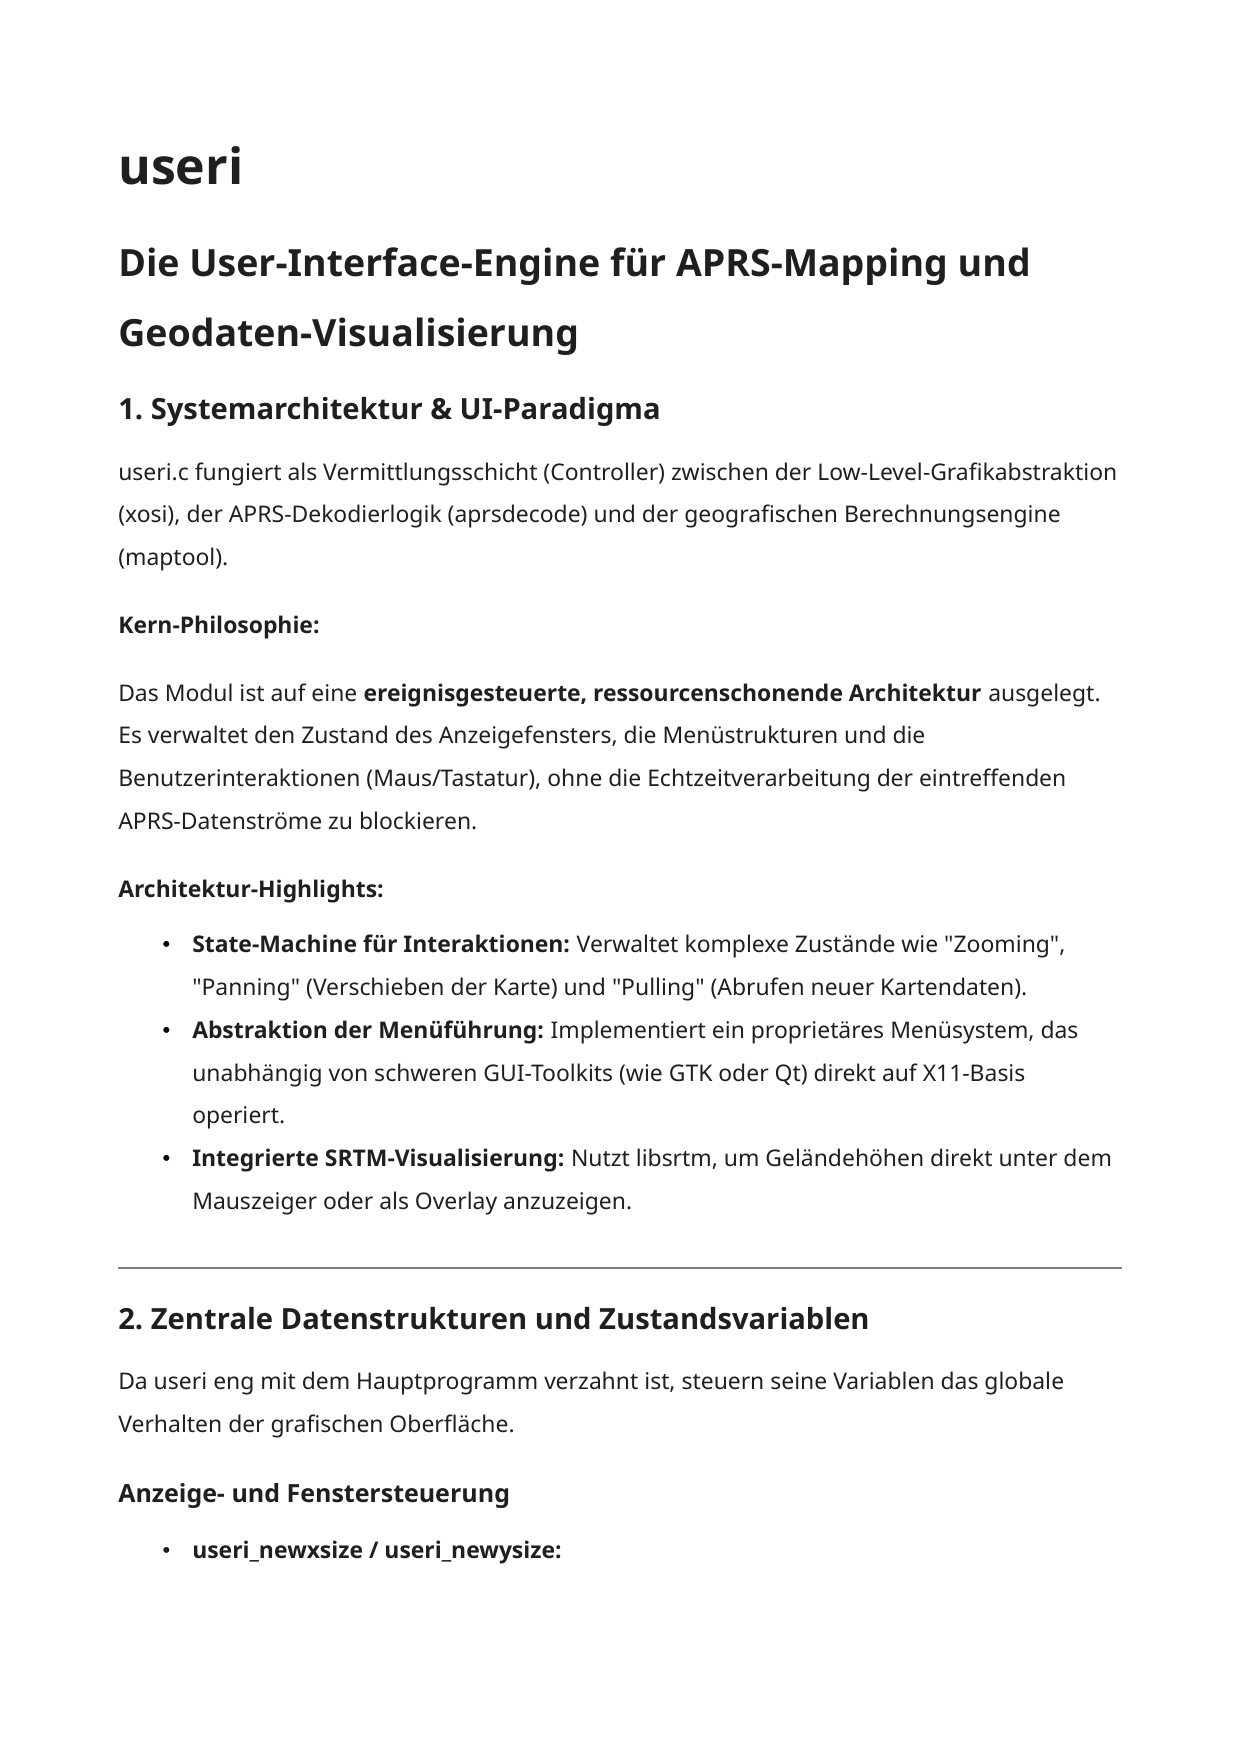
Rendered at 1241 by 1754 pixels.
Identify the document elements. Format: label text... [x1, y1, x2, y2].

text Das Modul ist auf eine ereignisgesteuerte, ressourcenschonende Architektur ausgelegt. Es verwaltet den Zustand des Anzeigefensters, die Menüstrukturen und die Benutzerinteraktionen (Maus/Tastatur), ohne die Echtzeitverarbeitung der eintreffenden APRS-Datenströme zu blockieren. [118, 677, 1122, 836]
subtitle Anzeige- und Fenstersteuerung [118, 1475, 1122, 1509]
text Kern-Philosophie: [118, 609, 1122, 640]
text useri.c fungiert als Vermittlungsschicht (Controller) zwischen der Low-Level-Grafikabstraktion (xosi), der APRS-Dekodierlogik (aprsdecode) und der geografischen Berechnungsengine (maptool). [118, 455, 1122, 572]
list useri_newxsize / useri_newysize: [162, 1534, 1122, 1566]
subtitle 2. Zentrale Datenstrukturen und Zustandsvariablen [118, 1298, 1122, 1338]
list State-Machine für Interaktionen: Verwaltet komplexe Zustände wie "Zooming", "Panning" (Verschieben der Karte) und "Pulling" (Abrufen neuer Kartendaten). [162, 928, 1122, 1002]
subtitle useri [118, 131, 1122, 199]
list Abstraktion der Menüführung: Implementiert ein proprietäres Menüsystem, das unabhängig von schweren GUI-Toolkits (wie GTK oder Qt) direkt auf X11-Basis operiert. [162, 1014, 1122, 1131]
subtitle 1. Systemarchitektur & UI-Paradigma [118, 389, 1122, 428]
text Architektur-Highlights: [118, 873, 1122, 904]
subtitle Die User-Interface-Engine für APRS-Mapping und Geodaten-Visualisierung [118, 236, 1122, 357]
text Da useri eng mit dem Hauptprogramm verzahnt ist, steuern seine Variablen das globale Verhalten der grafischen Oberfläche. [118, 1365, 1122, 1439]
list Integrierte SRTM-Visualisierung: Nutzt libsrtm, um Geländehöhen direkt unter dem Mauszeiger oder als Overlay anzuzeigen. [162, 1142, 1122, 1216]
